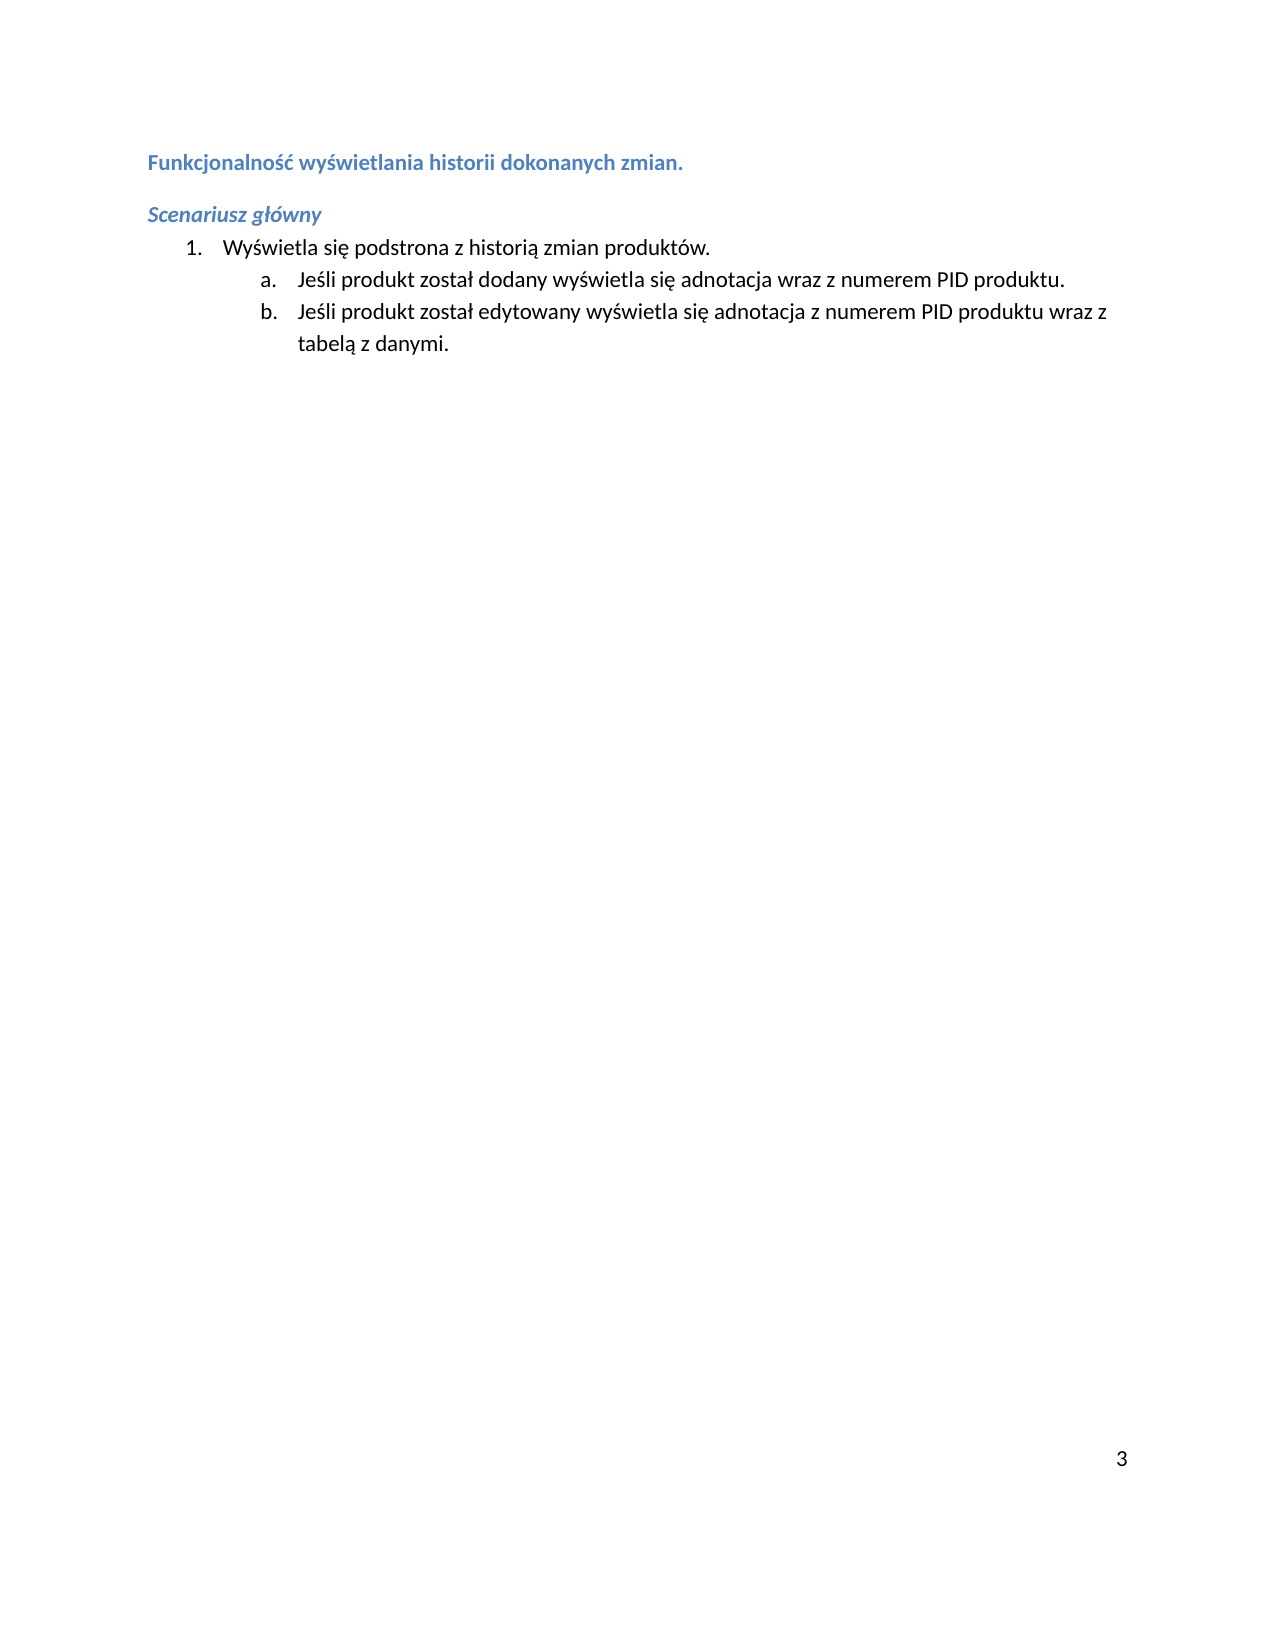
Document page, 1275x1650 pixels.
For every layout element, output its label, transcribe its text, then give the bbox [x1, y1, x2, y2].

subtitle Scenariusz główny [148, 201, 1127, 229]
subtitle Funkcjonalność wyświetlania historii dokonanych zmian. [148, 148, 1127, 176]
list Jeśli produkt został dodany wyświetla się adnotacja wraz z numerem PID produktu. [260, 265, 1127, 293]
list Wyświetla się podstrona z historią zmian produktów. [185, 233, 1127, 261]
list Jeśli produkt został edytowany wyświetla się adnotacja z numerem PID produktu wraz z tabelą z danymi. [260, 297, 1127, 357]
